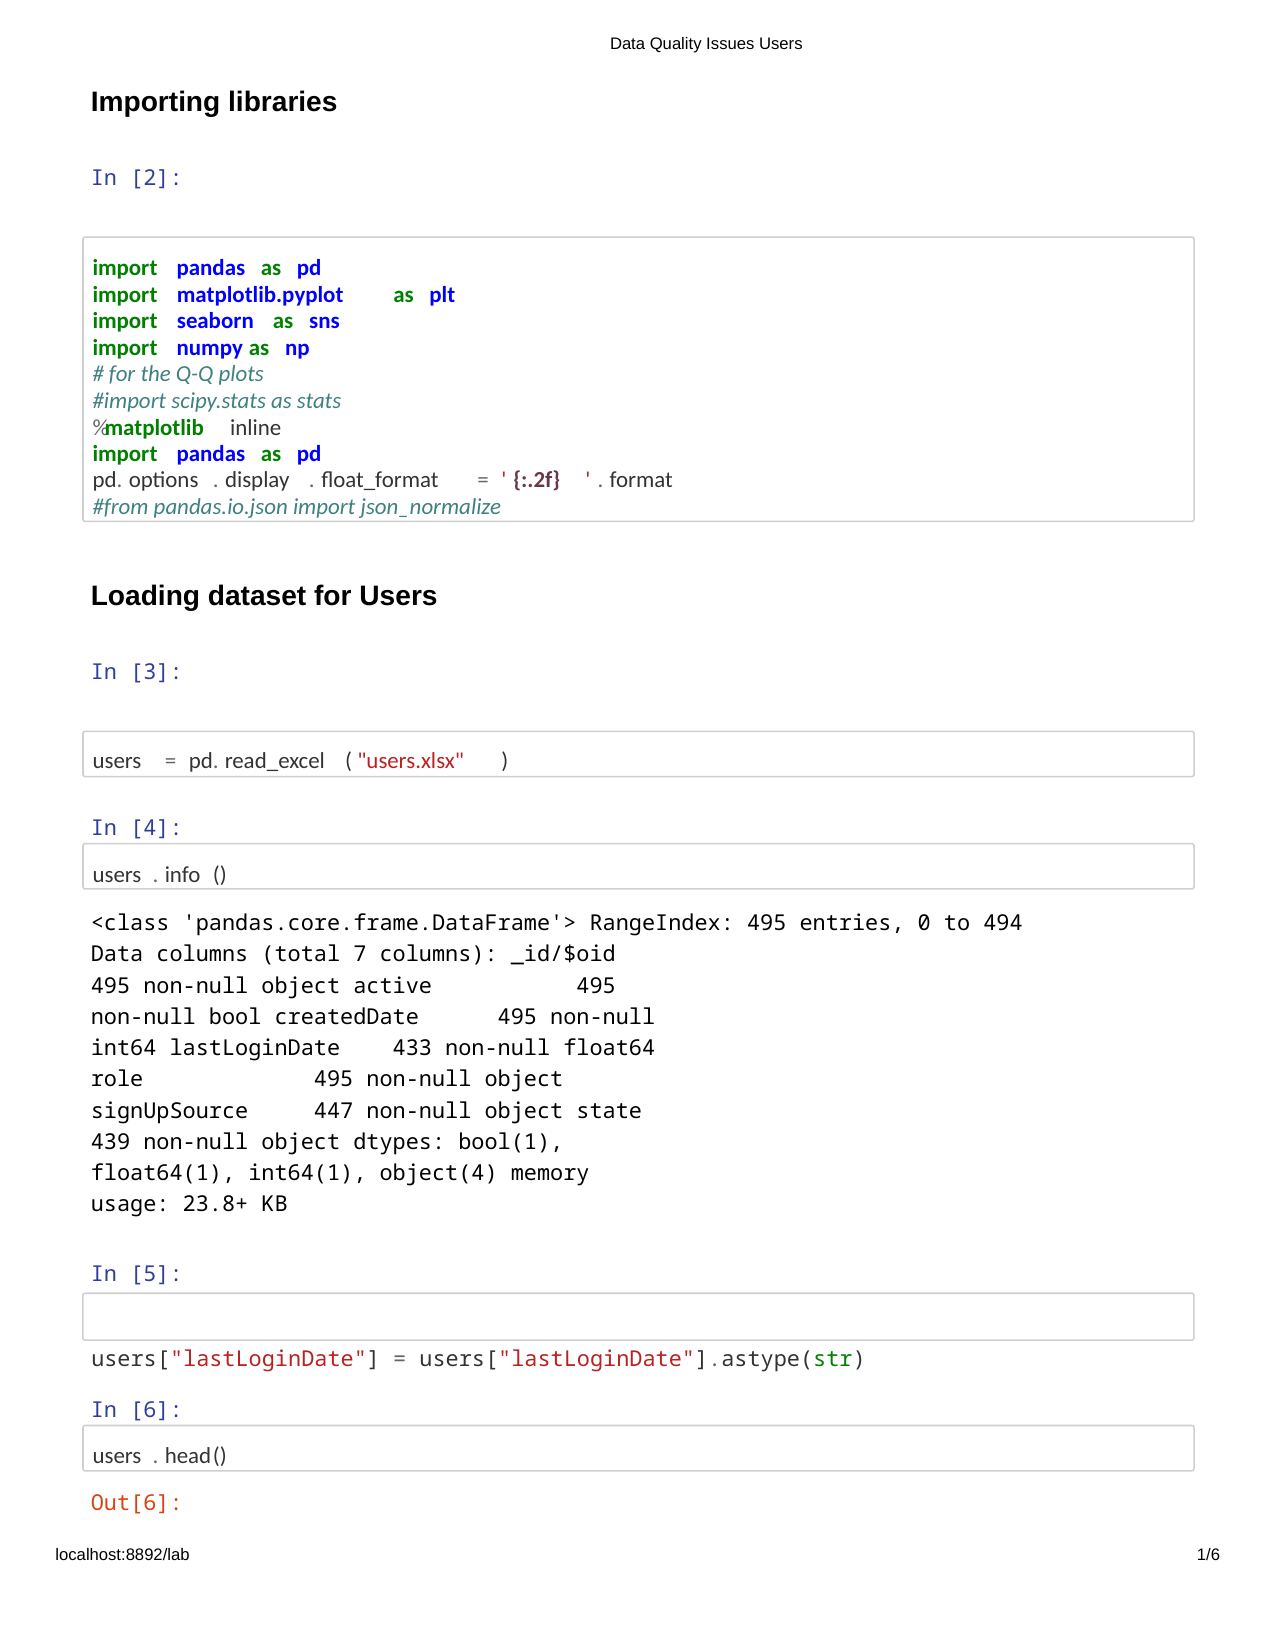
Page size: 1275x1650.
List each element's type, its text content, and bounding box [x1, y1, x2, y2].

text Out[6]: [91, 1487, 1175, 1517]
text Loading dataset for Users In [3]: [91, 579, 462, 686]
text Importing libraries In [2]: [91, 85, 362, 192]
text In [6]: [91, 1394, 1175, 1423]
text Data columns (total 7 columns): _id/$oid 495 non-null object active 495 non-null bool createdDate 495 non-null int64 lastLoginDate 433 non-null float64 role 495 non-null object signUpSource 447 non-null object state 439 non-null object dtypes: bool(1), float64(1), int64(1), object(4) memory usage: 23.8+ KB [91, 938, 668, 1218]
text In [4]: [91, 812, 1175, 842]
text users["lastLoginDate"] = users["lastLoginDate"].astype(str) [91, 1341, 1175, 1372]
text In [5]: [91, 1258, 1175, 1288]
text <class 'pandas.core.frame.DataFrame'> RangeIndex: 495 entries, 0 to 494 [91, 907, 1175, 937]
text [91, 1307, 1175, 1339]
